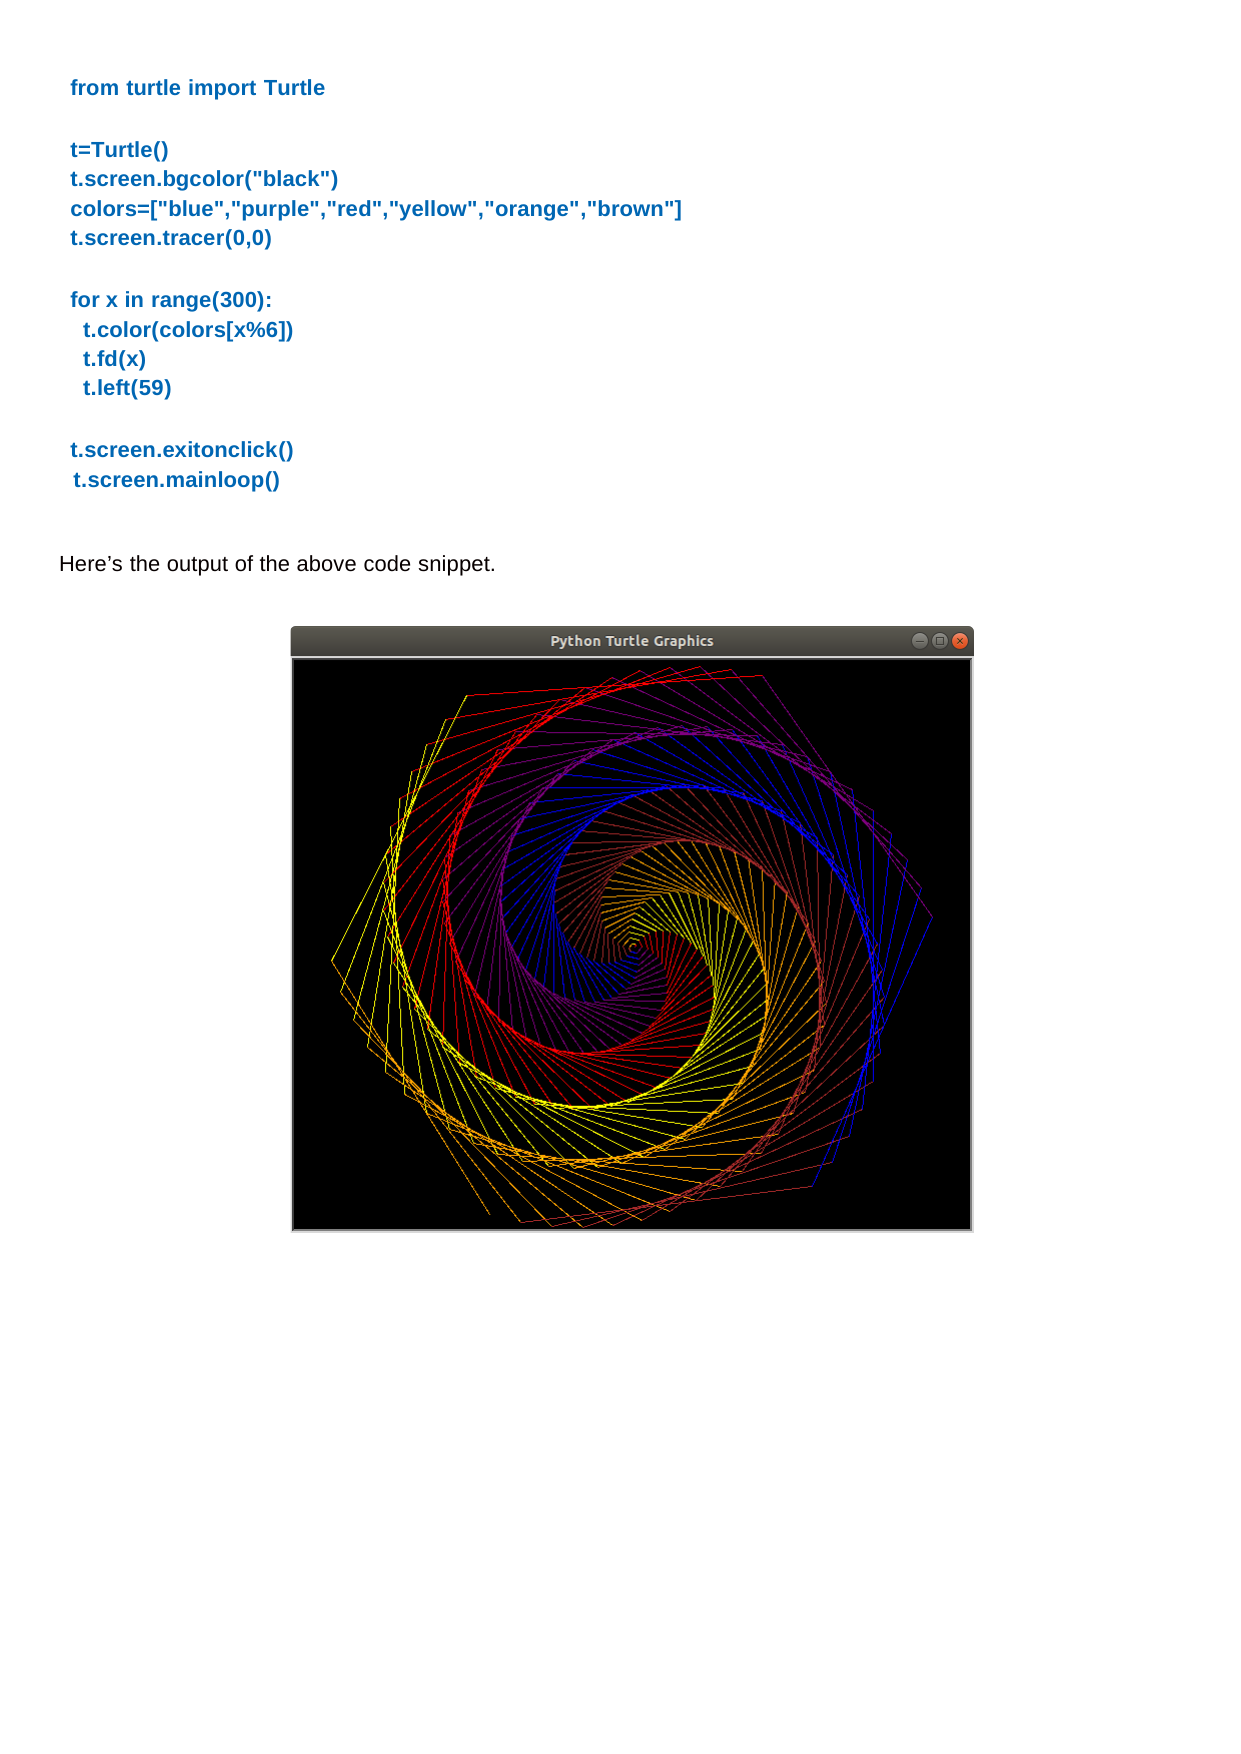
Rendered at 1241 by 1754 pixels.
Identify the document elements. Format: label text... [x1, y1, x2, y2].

text Here’s the output of the above code snippet. [59, 551, 1194, 576]
text t=Turtle() [70, 137, 1194, 162]
text t.screen.mainloop() [48, 467, 1194, 492]
text from turtle import Turtle [70, 75, 1194, 100]
text t.left(59) [70, 375, 1194, 400]
text t.screen.tracer(0,0) [70, 225, 1194, 250]
text t.screen.exitonclick() [70, 437, 1194, 462]
text t.screen.bgcolor("black") [70, 166, 1194, 192]
text t.color(colors[x%6]) [70, 316, 1194, 342]
text colors=["blue","purple","red","yellow","orange","brown"] [70, 196, 1194, 221]
text t.fd(x) [70, 346, 1194, 371]
text for x in range(300): [70, 287, 1194, 312]
picture [290, 626, 974, 1233]
